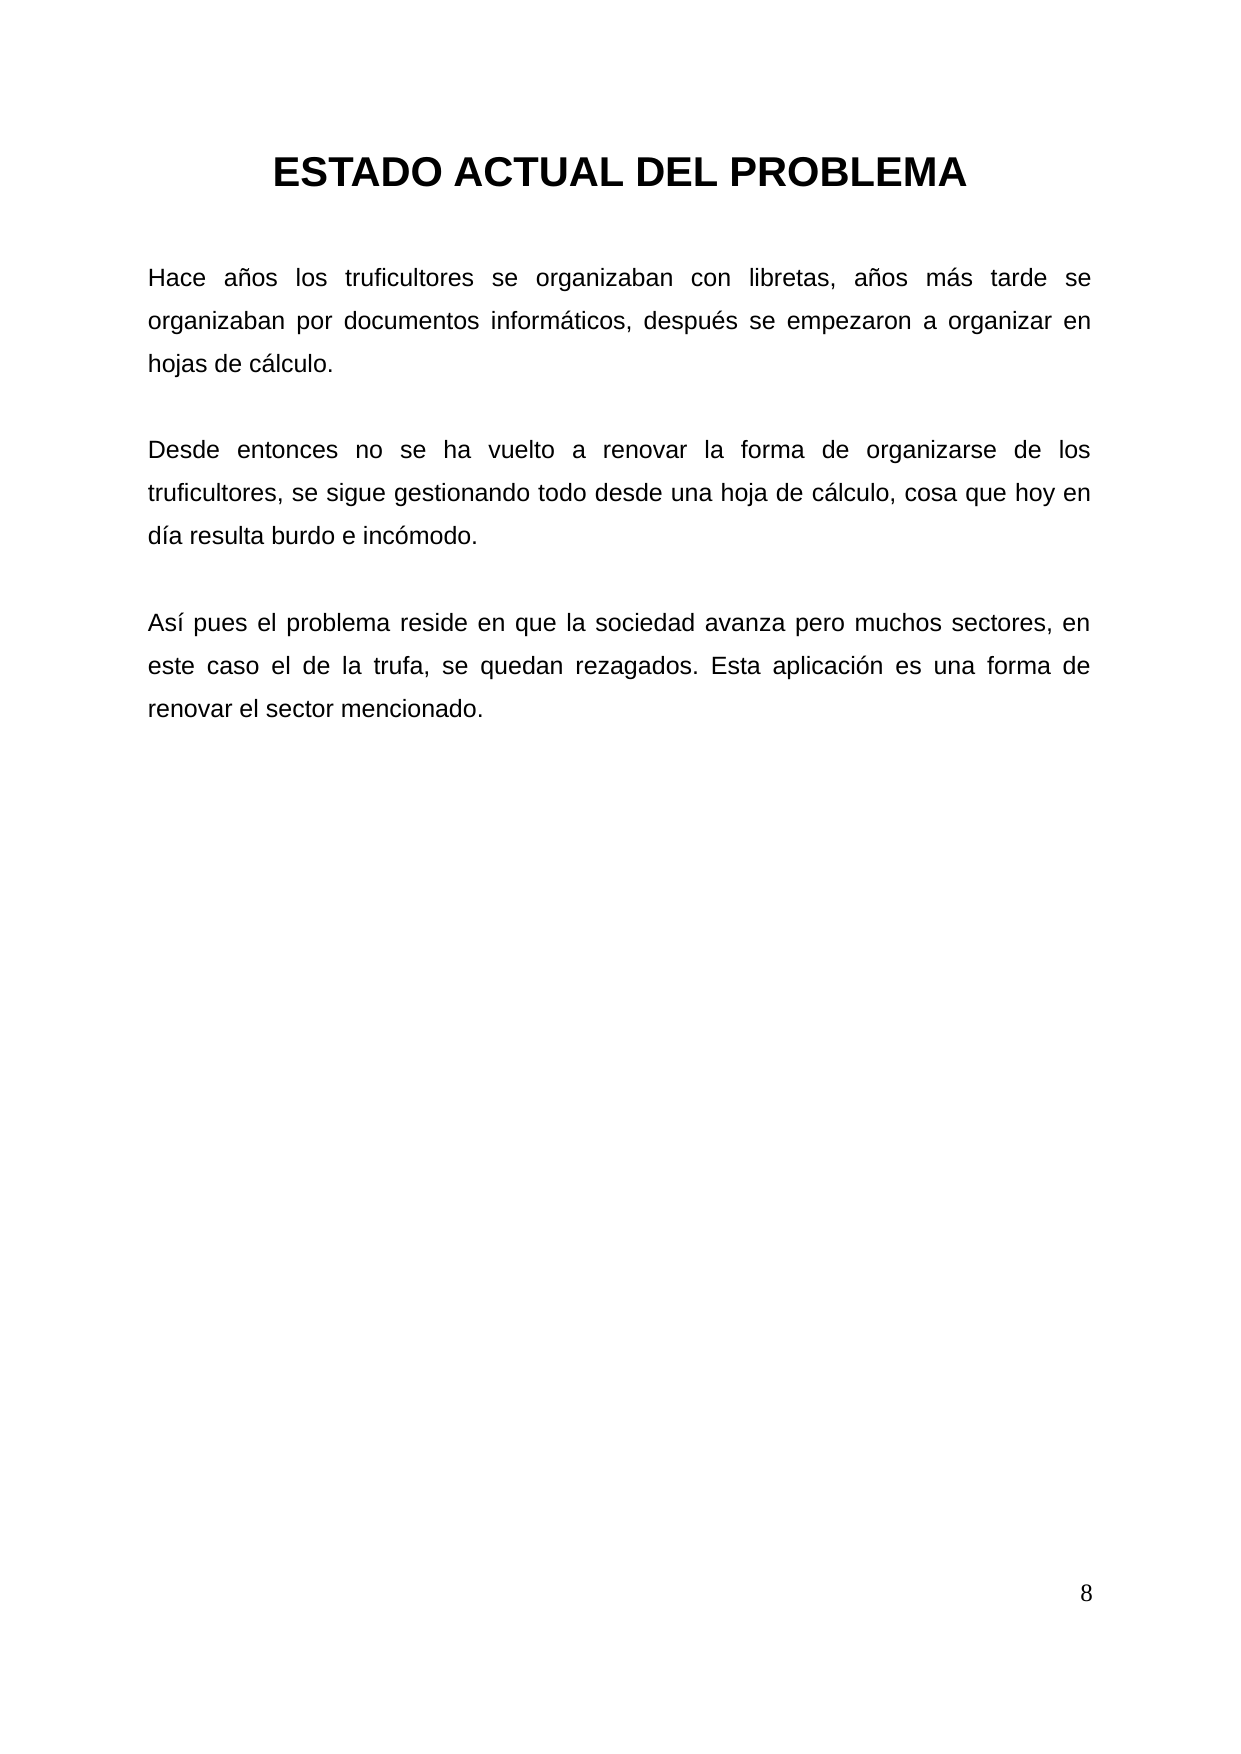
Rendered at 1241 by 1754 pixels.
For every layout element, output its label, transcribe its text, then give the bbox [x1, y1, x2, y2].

text Desde entonces no se ha vuelto a renovar la forma de organizarse de los truficultores, se sigue gestionando todo desde una hoja de cálculo, cosa que hoy en día resulta burdo e incómodo. [148, 435, 1093, 550]
text Hace años los truficultores se organizaban con libretas, años más tarde se organizaban por documentos informáticos, después se empezaron a organizar en hojas de cálculo. [148, 263, 1093, 378]
text Así pues el problema reside en que la sociedad avanza pero muchos sectores, en este caso el de la trufa, se quedan rezagados. Esta aplicación es una forma de renovar el sector mencionado. [148, 608, 1093, 723]
text ESTADO ACTUAL DEL PROBLEMA [148, 148, 1093, 196]
